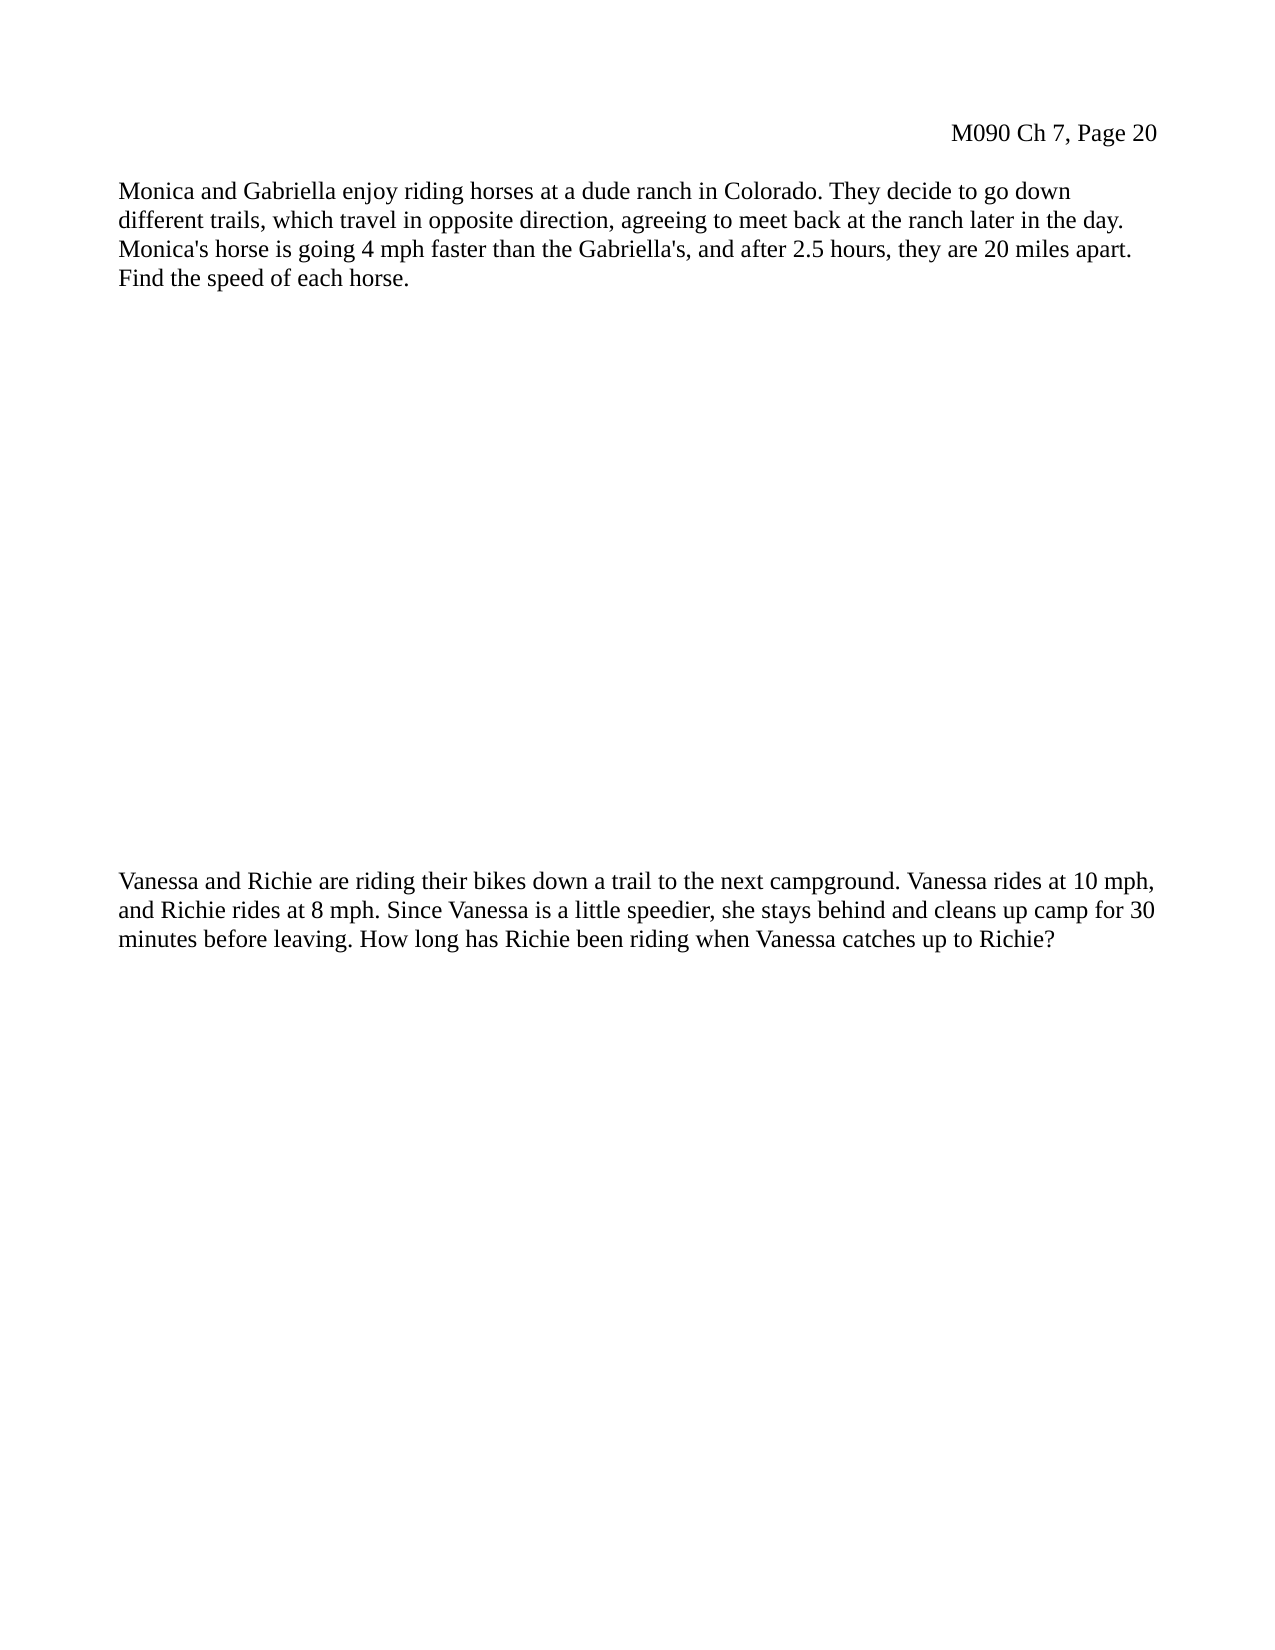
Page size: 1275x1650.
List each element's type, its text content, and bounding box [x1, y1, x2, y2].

text Monica and Gabriella enjoy riding horses at a dude ranch in Colorado. They decide to go down different trails, which travel in opposite direction, agreeing to meet back at the ranch later in the day. Monica's horse is going 4 mph faster than the Gabriella's, and after 2.5 hours, they are 20 miles apart. Find the speed of each horse. [118, 176, 1157, 291]
text Vanessa and Richie are riding their bikes down a trail to the next campground. Vanessa rides at 10 mph, and Richie rides at 8 mph. Since Vanessa is a little speedier, she stays behind and cleans up camp for 30 minutes before leaving. How long has Richie been riding when Vanessa catches up to Richie? [118, 866, 1157, 953]
